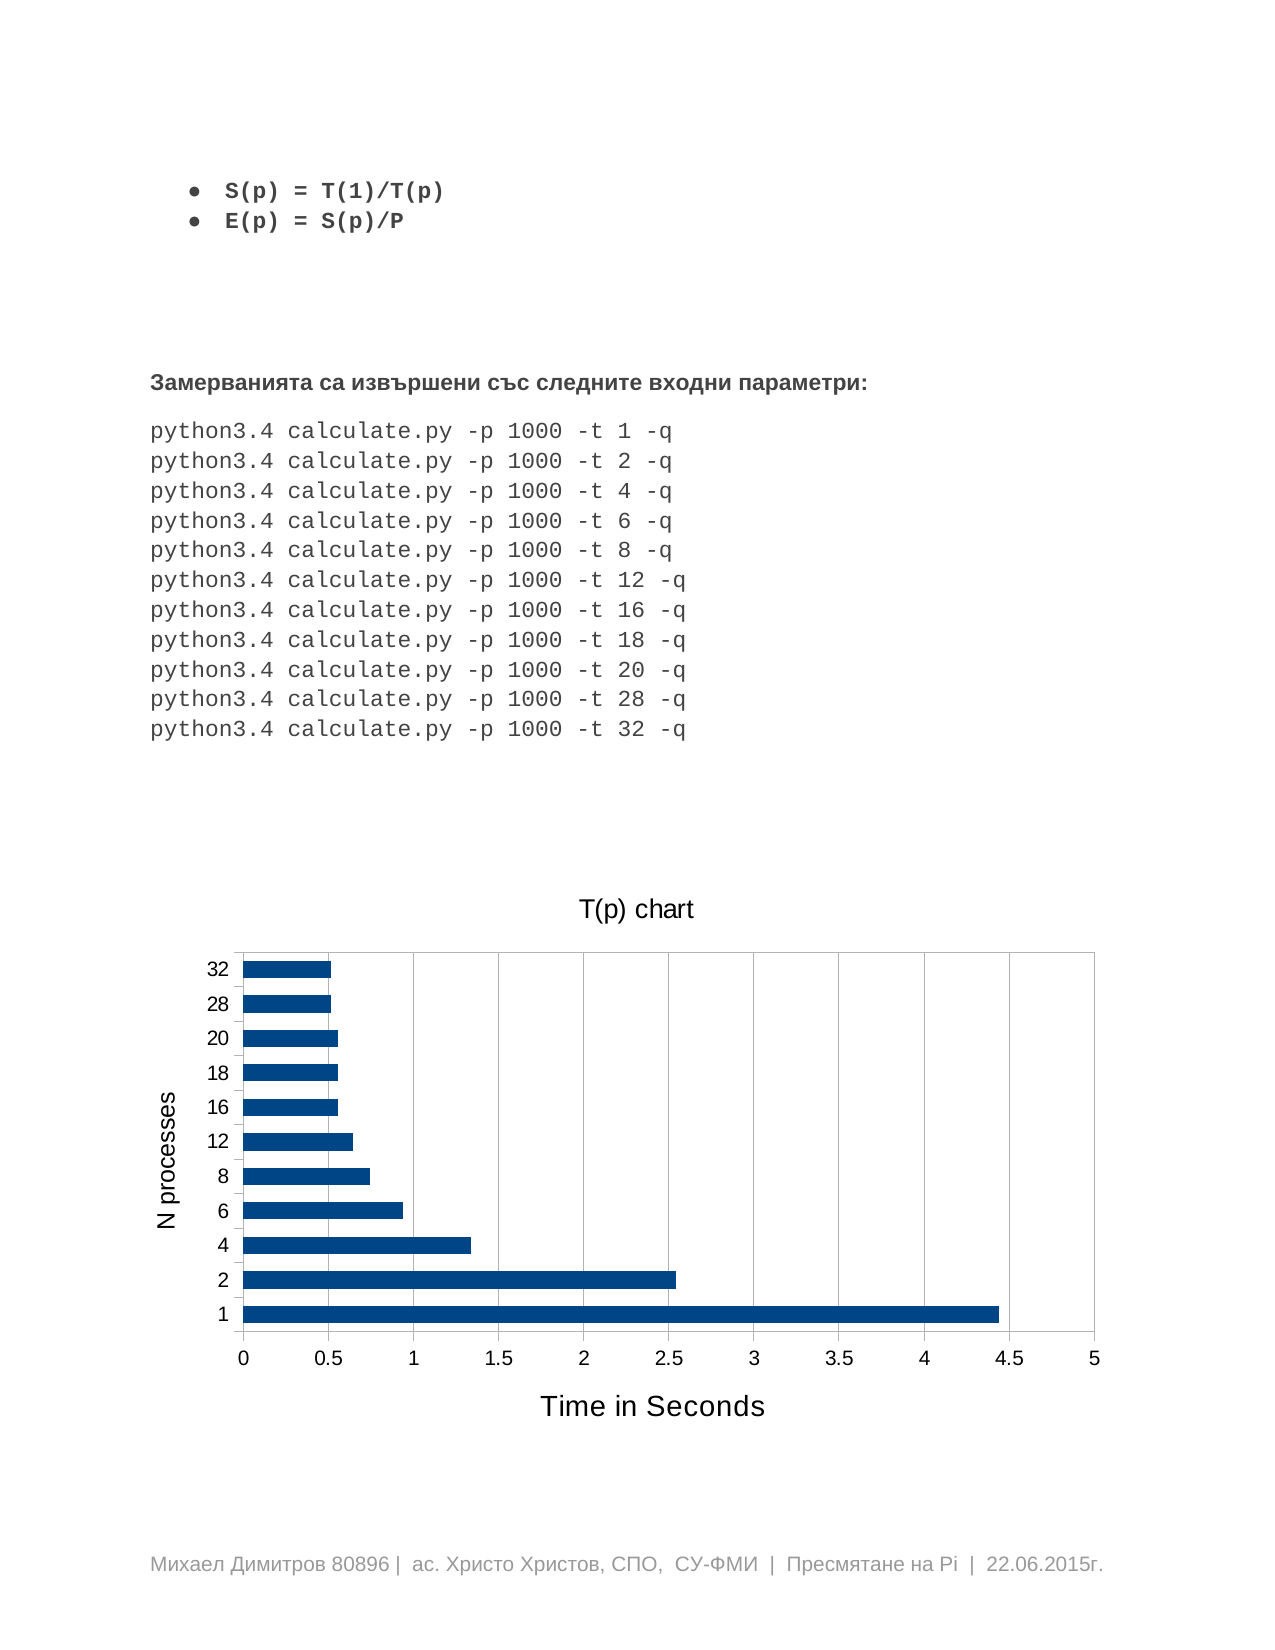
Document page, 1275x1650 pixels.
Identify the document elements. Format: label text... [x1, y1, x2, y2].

subtitle Замерванията са извършени със следните входни параметри: [150, 369, 1125, 395]
list E(p) = S(p)/P [187, 209, 1125, 235]
text python3.4 calculate.py -p 1000 -t 1 -q python3.4 calculate.py -p 1000 -t 2 -q python3.4 calculate.py -p 1000 -t 4 -q python3.4 calculate.py -p 1000 -t 6 -q python3.4 calculate.py -p 1000 -t 8 -q python3.4 calculate.py -p 1000 -t 12 -q python3.4 calculate.py -p 1000 -t 16 -q python3.4 calculate.py -p 1000 -t 18 -q python3.4 calculate.py -p 1000 -t 20 -q python3.4 calculate.py -p 1000 -t 28 -q python3.4 calculate.py -p 1000 -t 32 -q [150, 419, 1125, 743]
list S(p) = T(1)/T(p) [187, 179, 1125, 205]
